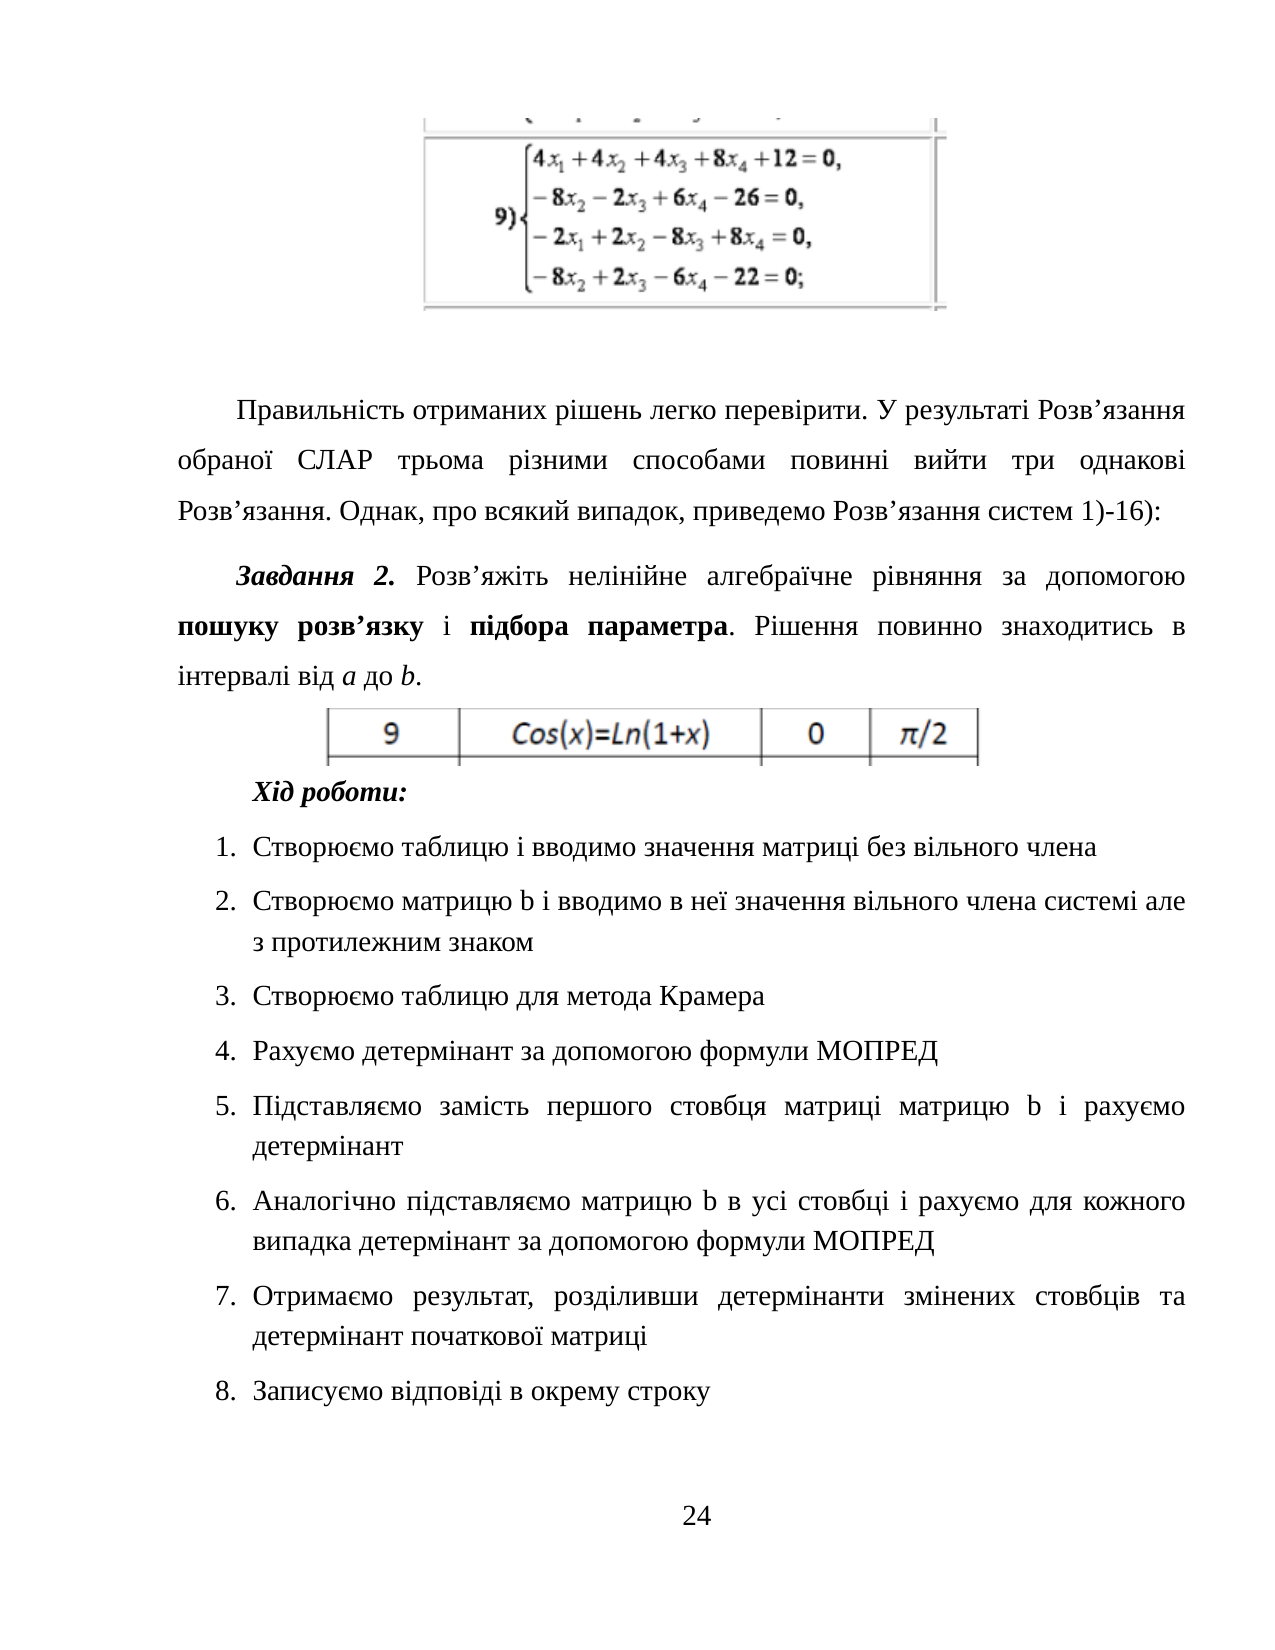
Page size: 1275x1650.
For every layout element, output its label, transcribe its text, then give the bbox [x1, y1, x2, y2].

list Створюємо таблицю і вводимо значення матриці без вільного члена [215, 829, 1186, 862]
list Отримаємо результат, розділивши детермінанти змінених стовбців та детермінант початкової матриці [215, 1278, 1186, 1352]
picture [417, 118, 947, 311]
text Правильність отриманих рішень легко перевірити. У результаті Розв’язання обраної СЛАР трьома різними способами повинні вийти три однакові Розв’язання. Однак, про всякий випадок, приведемо Розв’язання систем 1)-16): [177, 392, 1186, 526]
list Створюємо таблицю для метода Крамера [215, 978, 1186, 1012]
picture [306, 708, 1057, 766]
list Аналогічно підставляємо матрицю b в усі стовбці і рахуємо для кожного випадка детермінант за допомогою формули МОПРЕД [215, 1183, 1186, 1257]
list Записуємо відповіді в окрему строку [215, 1373, 1186, 1407]
list Створюємо матрицю b і вводимо в неї значення вільного члена системі але з протилежним знаком [215, 883, 1186, 957]
list Підставляємо замість першого стовбця матриці матрицю b і рахуємо детермінант [215, 1088, 1186, 1162]
text Завдання 2. Розв’яжіть нелінійне алгебраїчне рівняння за допомогою пошуку розв’язку і підбора параметра. Рішення повинно знаходитись в інтервалі від a до b. [177, 558, 1186, 692]
list Рахуємо детермінант за допомогою формули МОПРЕД [215, 1033, 1186, 1067]
text Хід роботи: [177, 774, 1186, 807]
